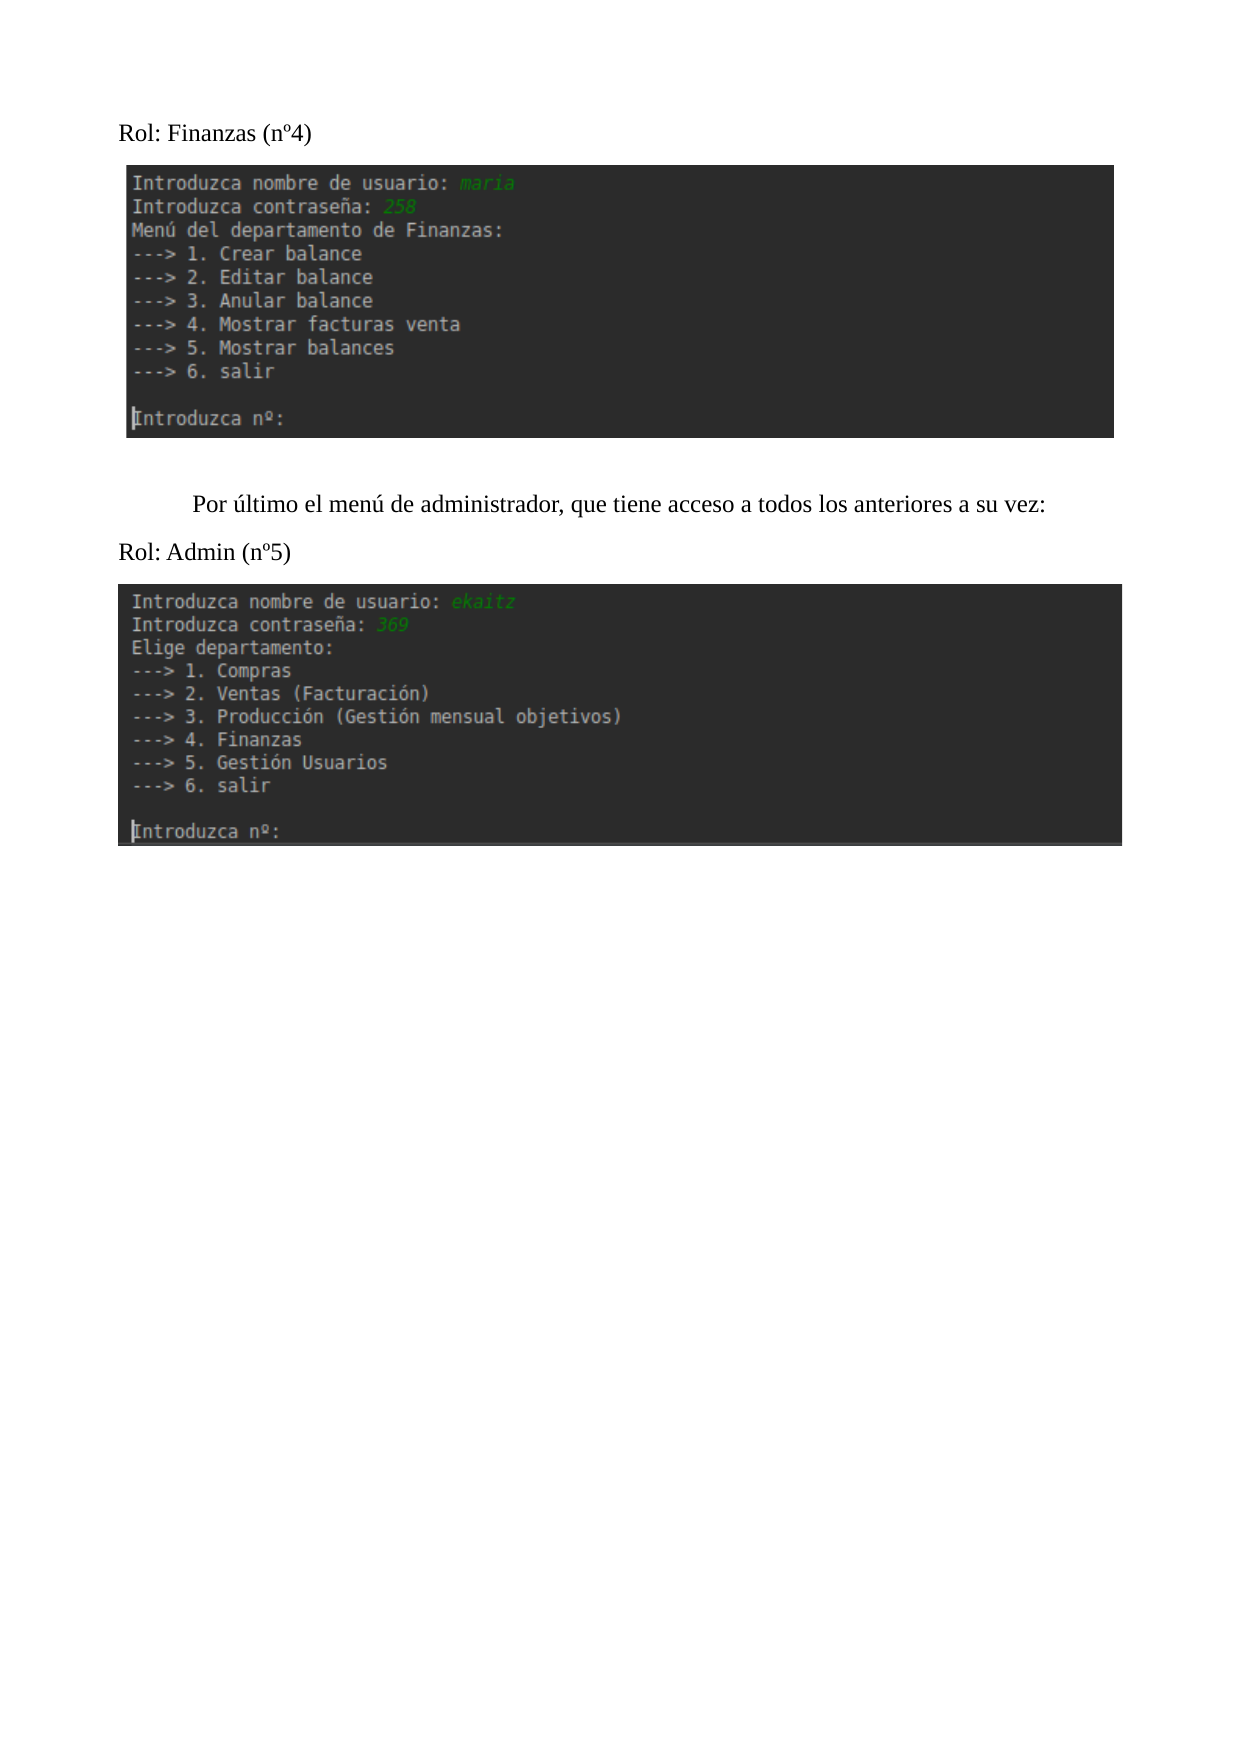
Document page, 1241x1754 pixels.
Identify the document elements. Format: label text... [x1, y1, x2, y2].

text Rol: Finanzas (nº4) [118, 118, 1122, 147]
text Rol: Admin (nº5) [118, 537, 1122, 566]
text Por último el menú de administrador, que tiene acceso a todos los anteriores a su vez: [118, 489, 1122, 518]
picture [118, 584, 1123, 846]
picture [126, 165, 1114, 438]
